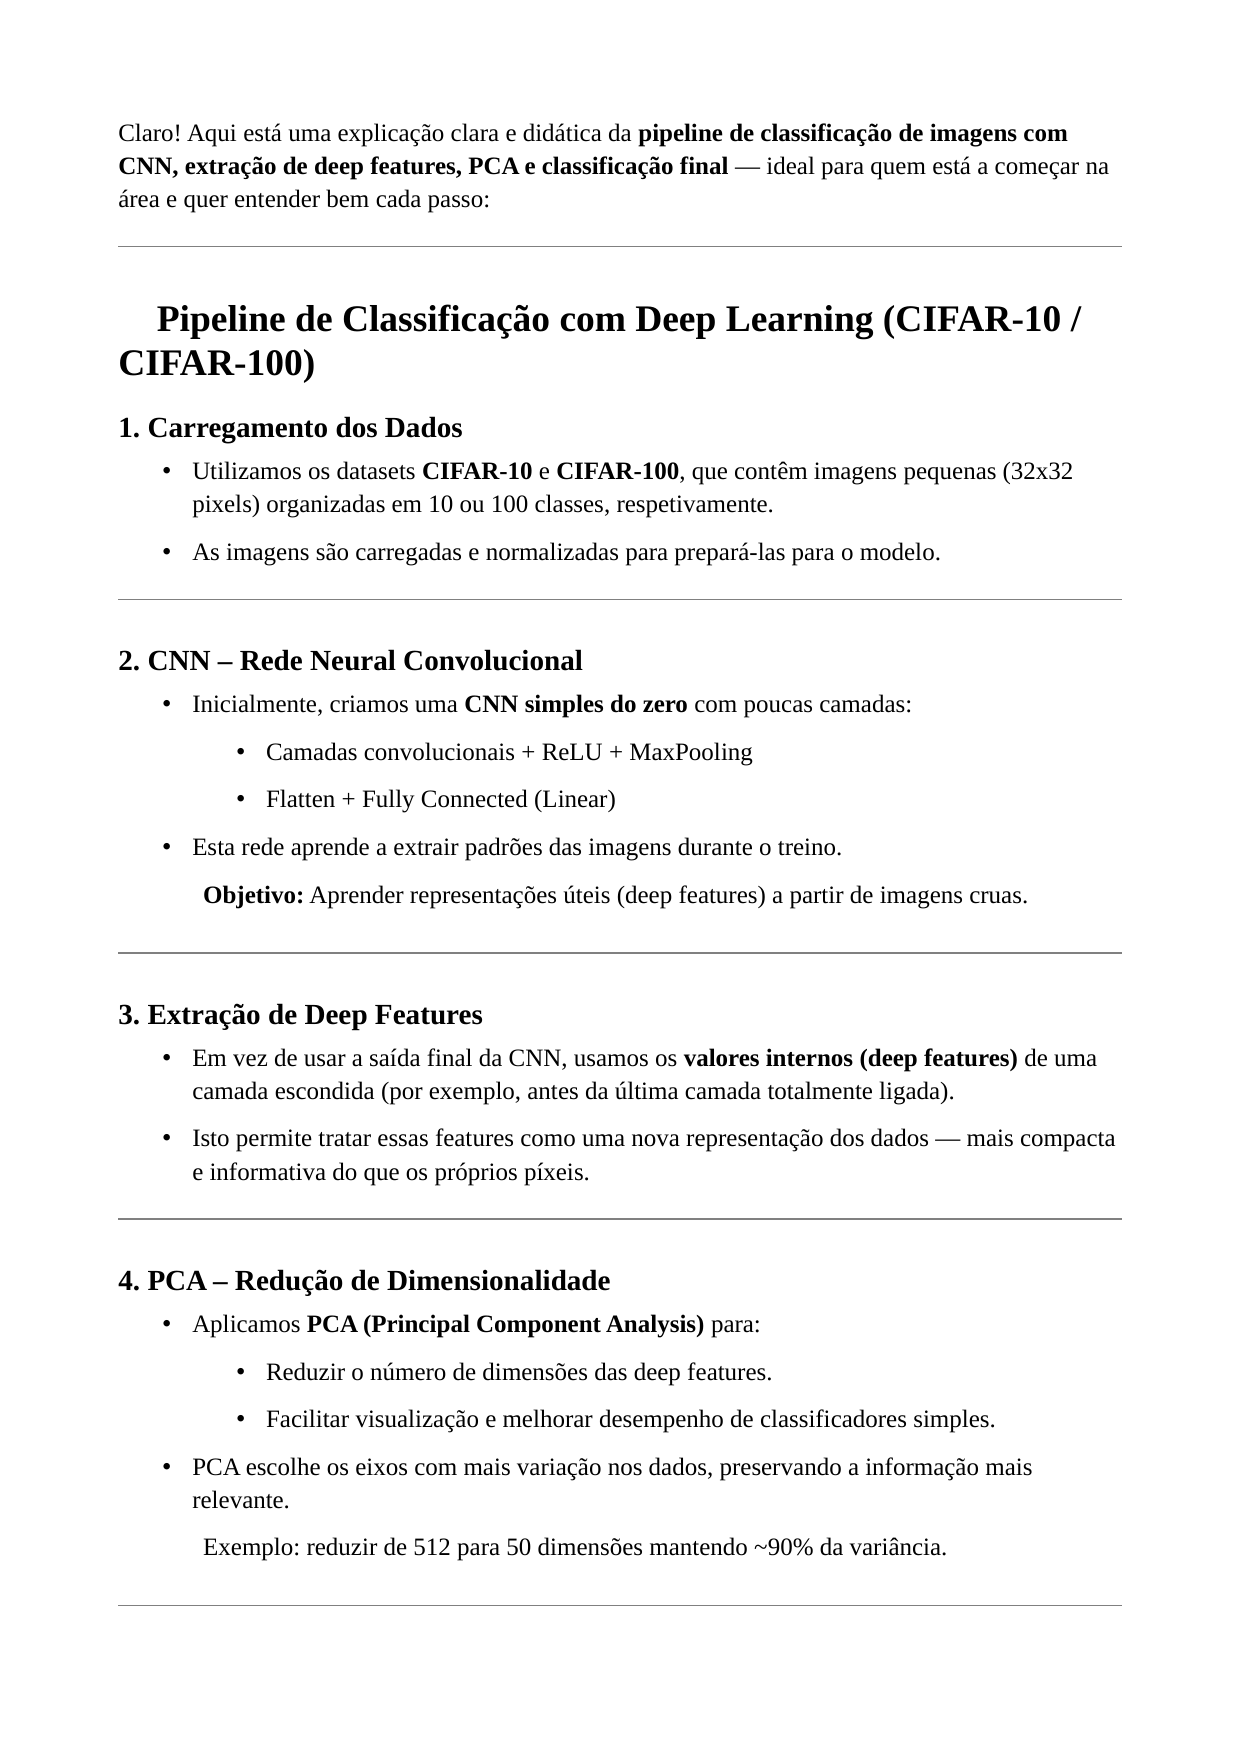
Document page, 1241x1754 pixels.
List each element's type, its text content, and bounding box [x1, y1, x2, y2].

list As imagens são carregadas e normalizadas para prepará-las para o modelo. [162, 537, 1122, 566]
list Facilitar visualização e melhorar desempenho de classificadores simples. [236, 1404, 1122, 1433]
subtitle 4. PCA – Redução de Dimensionalidade [118, 1263, 1122, 1297]
list Esta rede aprende a extrair padrões das imagens durante o treino. [162, 832, 1122, 861]
list Isto permite tratar essas features como uma nova representação dos dados — mais compacta e informativa do que os próprios píxeis. [162, 1123, 1122, 1185]
list Camadas convolucionais + ReLU + MaxPooling [236, 737, 1122, 766]
list Em vez de usar a saída final da CNN, usamos os valores internos (deep features) de uma camada escondida (por exemplo, antes da última camada totalmente ligada). [162, 1043, 1122, 1105]
list Reduzir o número de dimensões das deep features. [236, 1357, 1122, 1385]
list Inicialmente, criamos uma CNN simples do zero com poucas camadas: [162, 689, 1122, 718]
subtitle 🧪 Pipeline de Classificação com Deep Learning (CIFAR-10 / CIFAR-100) [118, 297, 1122, 383]
text 🎯 Exemplo: reduzir de 512 para 50 dimensões mantendo ~90% da variância. [177, 1532, 1063, 1561]
subtitle 1. Carregamento dos Dados [118, 410, 1122, 444]
text 🧠 Objetivo: Aprender representações úteis (deep features) a partir de imagens cruas. [177, 880, 1063, 908]
list PCA escolhe os eixos com mais variação nos dados, preservando a informação mais relevante. [162, 1452, 1122, 1514]
list Aplicamos PCA (Principal Component Analysis) para: [162, 1309, 1122, 1338]
list Utilizamos os datasets CIFAR-10 e CIFAR-100, que contêm imagens pequenas (32x32 pixels) organizadas em 10 ou 100 classes, respetivamente. [162, 456, 1122, 518]
list Flatten + Fully Connected (Linear) [236, 784, 1122, 813]
text Claro! Aqui está uma explicação clara e didática da pipeline de classificação de imagens com CNN, extração de deep features, PCA e classificação final — ideal para quem está a começar na área e quer entender bem cada passo: [118, 118, 1122, 213]
subtitle 3. Extração de Deep Features [118, 997, 1122, 1030]
subtitle 2. CNN – Rede Neural Convolucional [118, 643, 1122, 677]
